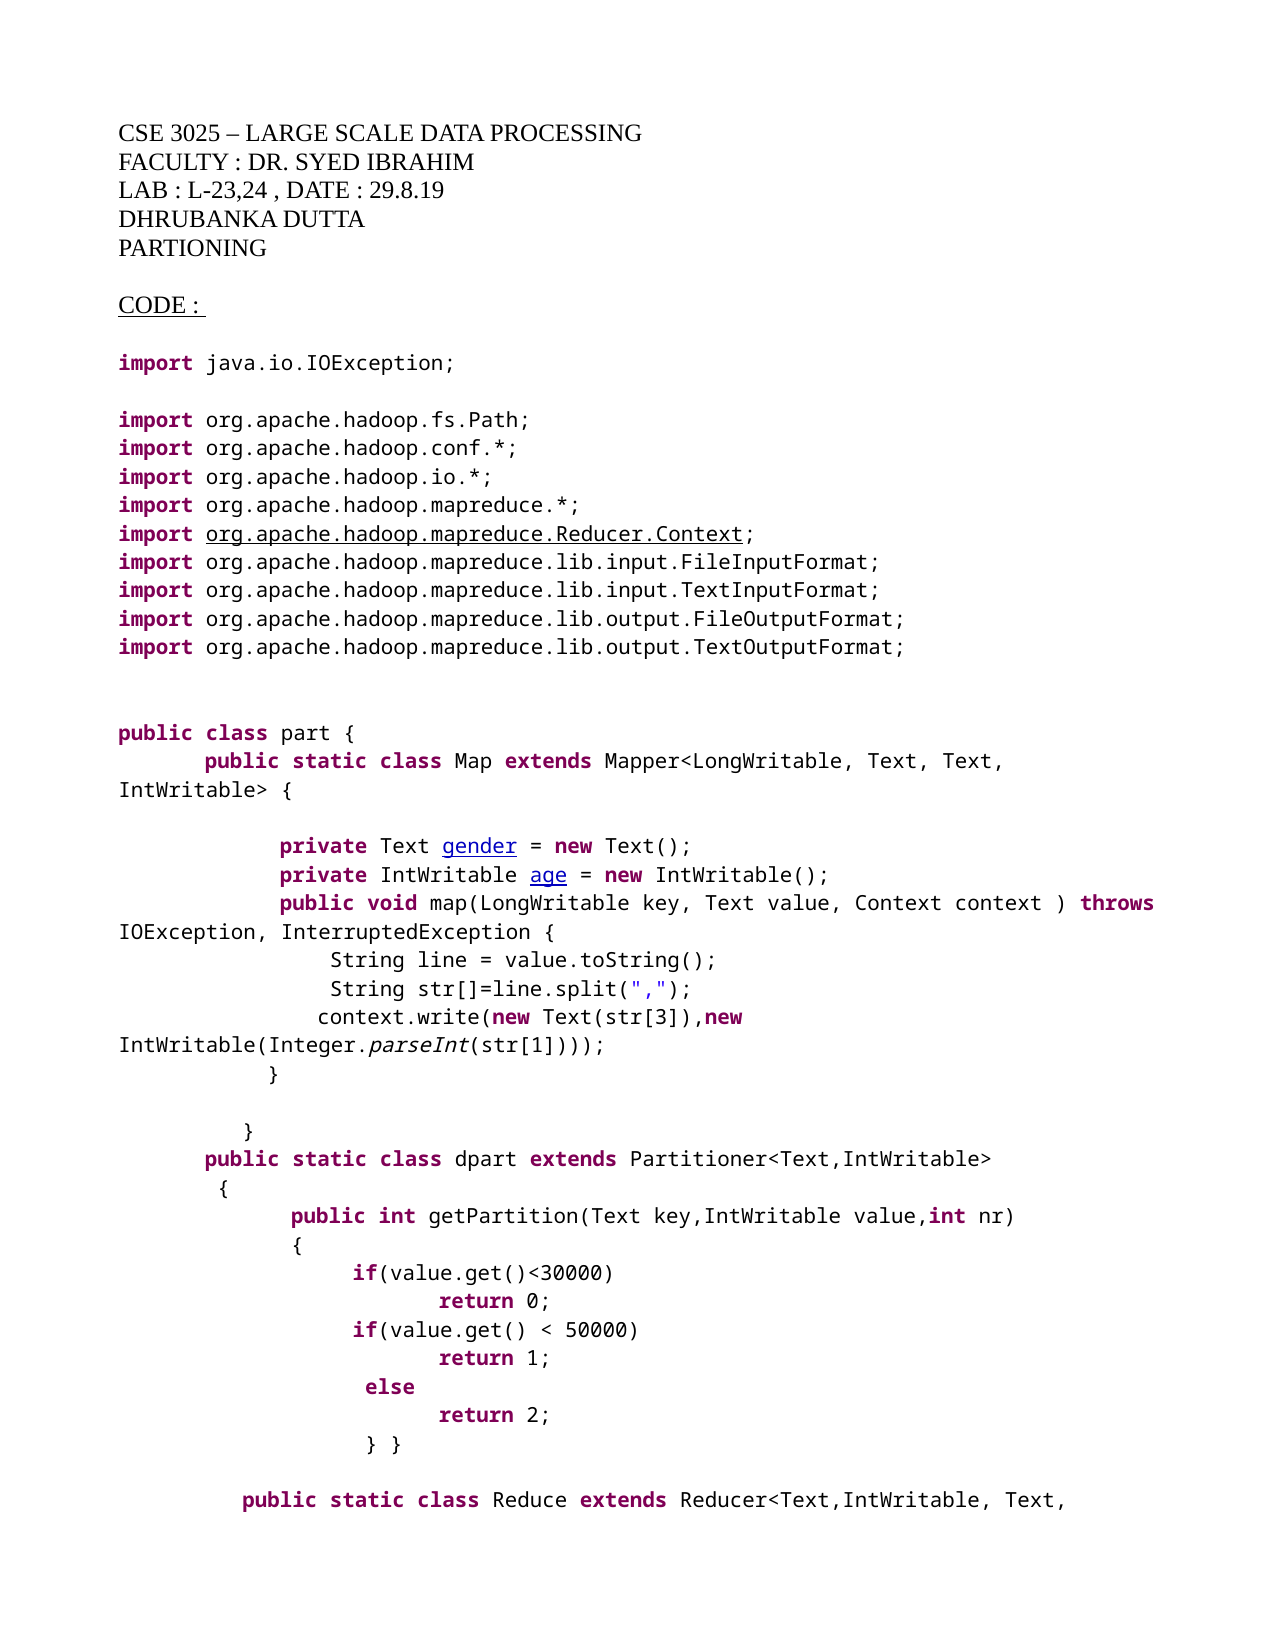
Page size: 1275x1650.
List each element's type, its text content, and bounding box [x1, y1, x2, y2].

text String str[]=line.split(","); [118, 974, 1157, 1002]
text CODE : [118, 291, 1157, 319]
text private IntWritable age = new IntWritable(); [118, 860, 1157, 888]
text import org.apache.hadoop.conf.*; [118, 433, 1157, 462]
text FACULTY : DR. SYED IBRAHIM [118, 147, 1157, 176]
text String line = value.toString(); [118, 945, 1157, 974]
text if(value.get()<30000) [118, 1258, 1157, 1287]
text import org.apache.hadoop.mapreduce.lib.output.FileOutputFormat; [118, 604, 1157, 632]
text import java.io.IOException; [118, 348, 1157, 377]
text public class part { [118, 718, 1157, 746]
text else [118, 1372, 1157, 1400]
text import org.apache.hadoop.fs.Path; [118, 405, 1157, 433]
text context.write(new Text(str[3]),new IntWritable(Integer.parseInt(str[1]))); [118, 1002, 1157, 1059]
text import org.apache.hadoop.mapreduce.*; [118, 490, 1157, 519]
text DHRUBANKA DUTTA [118, 204, 1157, 233]
text CSE 3025 – LARGE SCALE DATA PROCESSING [118, 118, 1157, 147]
text return 2; [118, 1400, 1157, 1429]
text public static class Reduce extends Reducer<Text,IntWritable, Text, [118, 1486, 1157, 1514]
text public static class Map extends Mapper<LongWritable, Text, Text, IntWritable> { [118, 746, 1157, 803]
text public int getPartition(Text key,IntWritable value,int nr) [118, 1201, 1157, 1230]
text import org.apache.hadoop.io.*; [118, 462, 1157, 490]
text } [118, 1116, 1157, 1144]
text { [118, 1230, 1157, 1258]
text import org.apache.hadoop.mapreduce.lib.input.TextInputFormat; [118, 576, 1157, 604]
text public static class dpart extends Partitioner<Text,IntWritable> [118, 1144, 1157, 1173]
text } } [118, 1429, 1157, 1457]
text import org.apache.hadoop.mapreduce.lib.output.TextOutputFormat; [118, 632, 1157, 661]
text { [118, 1173, 1157, 1201]
text import org.apache.hadoop.mapreduce.lib.input.FileInputFormat; [118, 547, 1157, 576]
text return 1; [118, 1343, 1157, 1372]
text private Text gender = new Text(); [118, 832, 1157, 860]
text return 0; [118, 1287, 1157, 1315]
text if(value.get() < 50000) [118, 1315, 1157, 1343]
text public void map(LongWritable key, Text value, Context context ) throws IOException, InterruptedException { [118, 888, 1157, 945]
text } [118, 1059, 1157, 1087]
text LAB : L-23,24 , DATE : 29.8.19 [118, 176, 1157, 204]
text PARTIONING [118, 233, 1157, 262]
text import org.apache.hadoop.mapreduce.Reducer.Context; [118, 519, 1157, 547]
